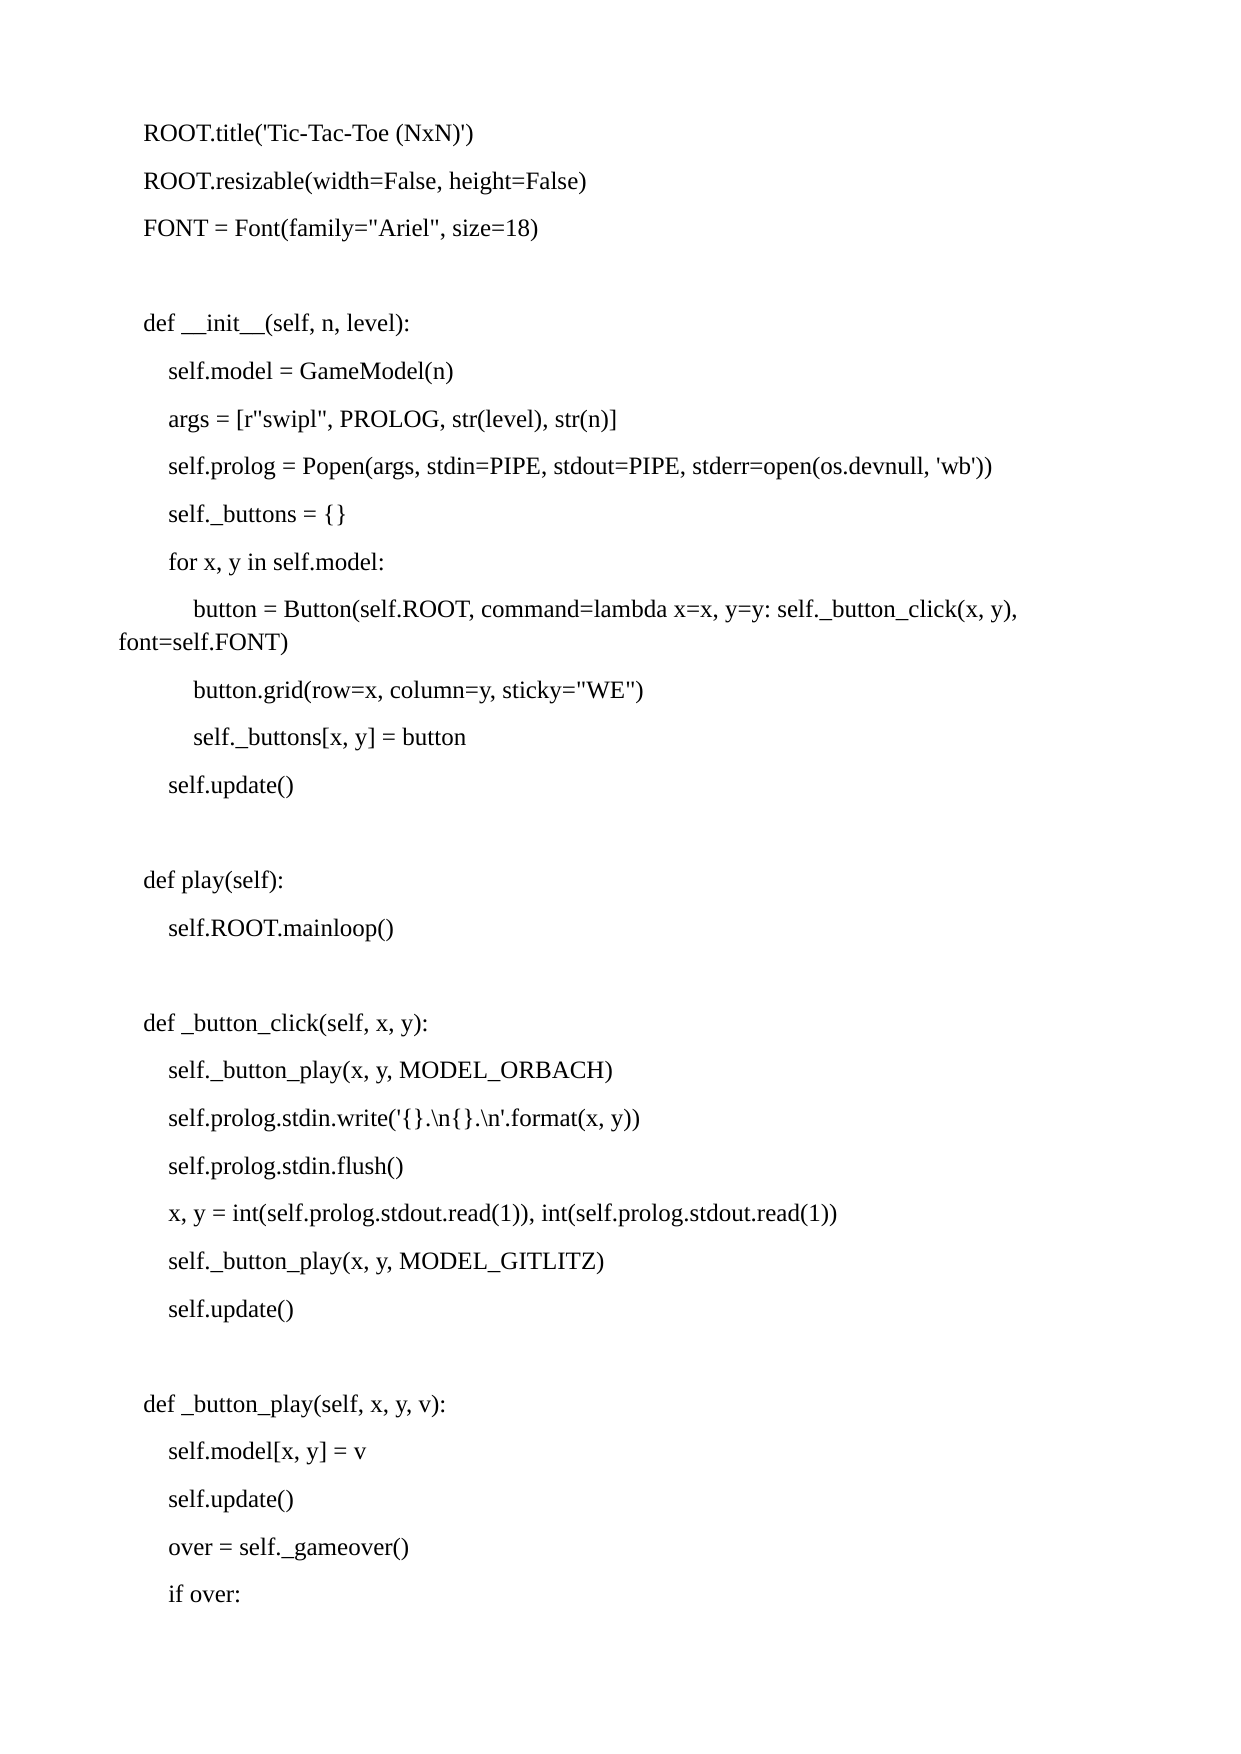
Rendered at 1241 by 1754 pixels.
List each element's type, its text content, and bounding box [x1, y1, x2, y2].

text self.prolog.stdin.write('{}.\n{}.\n'.format(x, y)) [118, 1103, 1122, 1132]
text self._button_play(x, y, MODEL_ORBACH) [118, 1056, 1122, 1084]
text args = [r"swipl", PROLOG, str(level), str(n)] [118, 404, 1122, 432]
text self.ROOT.mainloop() [118, 913, 1122, 942]
text self.update() [118, 1294, 1122, 1322]
text ROOT.resizable(width=False, height=False) [118, 166, 1122, 194]
text if over: [118, 1579, 1122, 1608]
text over = self._gameover() [118, 1532, 1122, 1560]
text self._button_play(x, y, MODEL_GITLITZ) [118, 1246, 1122, 1275]
text button = Button(self.ROOT, command=lambda x=x, y=y: self._button_click(x, y), font=self.FONT) [118, 594, 1122, 656]
text self.update() [118, 1484, 1122, 1513]
text self.prolog.stdin.flush() [118, 1151, 1122, 1179]
text def play(self): [118, 865, 1122, 894]
text self._buttons[x, y] = button [118, 722, 1122, 751]
text self._buttons = {} [118, 499, 1122, 528]
text def _button_click(self, x, y): [118, 1008, 1122, 1037]
text ROOT.title('Tic-Tac-Toe (NxN)') [118, 118, 1122, 147]
text self.model = GameModel(n) [118, 356, 1122, 385]
text self.model[x, y] = v [118, 1436, 1122, 1465]
text x, y = int(self.prolog.stdout.read(1)), int(self.prolog.stdout.read(1)) [118, 1198, 1122, 1227]
text self.update() [118, 770, 1122, 799]
text FONT = Font(family="Ariel", size=18) [118, 213, 1122, 242]
text def _button_play(self, x, y, v): [118, 1389, 1122, 1418]
text self.prolog = Popen(args, stdin=PIPE, stdout=PIPE, stderr=open(os.devnull, 'wb')) [118, 451, 1122, 480]
text def __init__(self, n, level): [118, 308, 1122, 337]
text button.grid(row=x, column=y, sticky="WE") [118, 675, 1122, 703]
text for x, y in self.model: [118, 547, 1122, 575]
